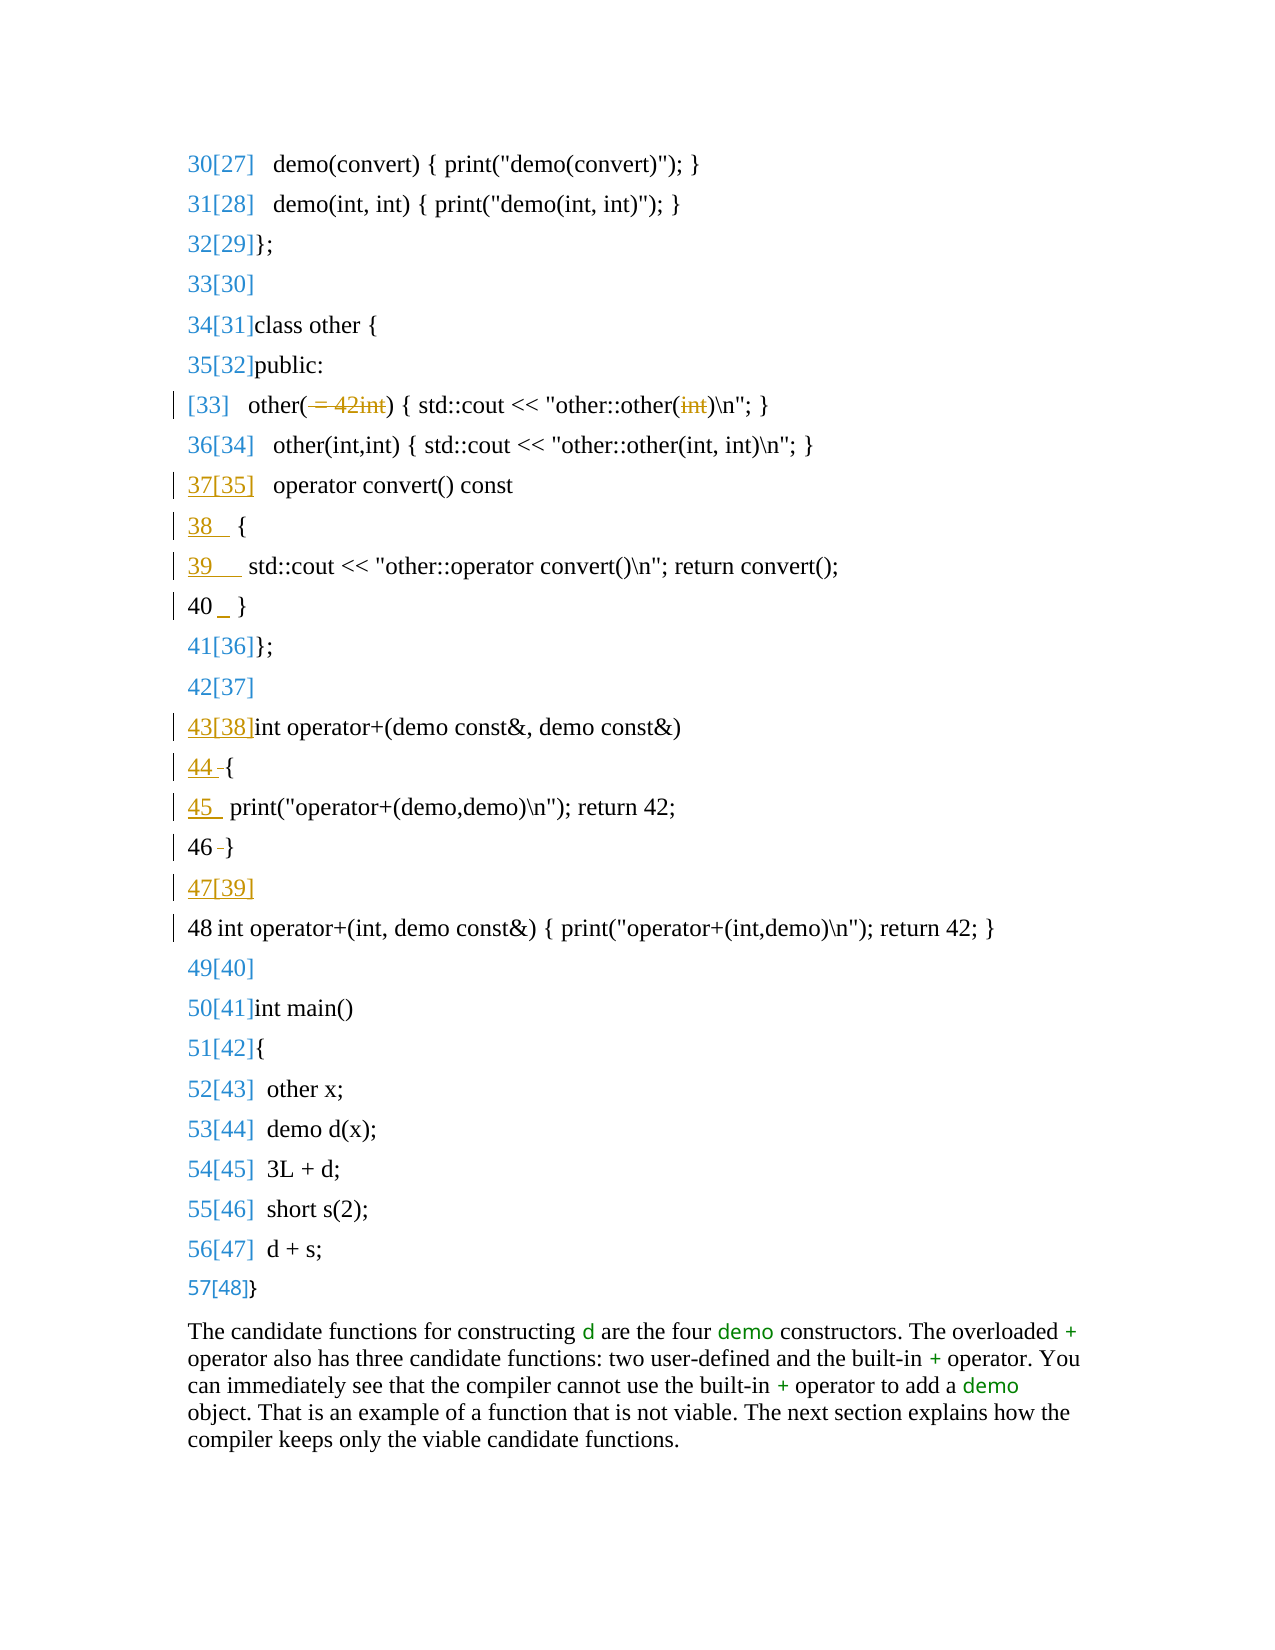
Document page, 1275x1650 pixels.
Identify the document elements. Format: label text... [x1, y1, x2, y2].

list demo d(x); [187, 1115, 1087, 1143]
list print("operator+(demo,demo)\n"); return 42; [187, 793, 1087, 821]
list short s(2); [187, 1195, 1087, 1223]
text The candidate functions for constructing d are the four demo constructors. The overloaded + operator also has three candidate functions: two user-defined and the built-in + operator. You can immediately see that the compiler cannot use the built-in + operator to add a demo object. That is an example of a function that is not viable. The next section explains how the compiler keeps only the viable candidate functions. [187, 1317, 1087, 1453]
list demo(int, int) { print("demo(int, int)"); } [187, 190, 1087, 218]
list 3L + d; [187, 1155, 1087, 1183]
list other x; [187, 1075, 1087, 1102]
list other() { std::cout << "other::other()\n"; } [187, 391, 1087, 419]
list } [187, 592, 1087, 620]
list demo(convert) { print("demo(convert)"); } [187, 150, 1087, 178]
list int operator+(int, demo const&) { print("operator+(int,demo)\n"); return 42; } [187, 914, 1087, 942]
list other(int,int) { std::cout << "other::other(int, int)\n"; } [187, 431, 1087, 459]
list { [187, 512, 1087, 539]
list d + s; [187, 1236, 1087, 1263]
list class other { [187, 311, 1087, 338]
list }; [187, 230, 1087, 258]
list std::cout << "other::operator convert()\n"; return convert(); [187, 552, 1087, 580]
list operator convert() const [187, 472, 1087, 499]
list int main() [187, 994, 1087, 1022]
list int operator+(demo const&, demo const&) [187, 713, 1087, 741]
list }; [187, 632, 1087, 660]
list { [187, 1034, 1087, 1062]
list public: [187, 351, 1087, 379]
list } [187, 1276, 1072, 1301]
list } [187, 833, 1087, 861]
list { [187, 753, 1087, 781]
